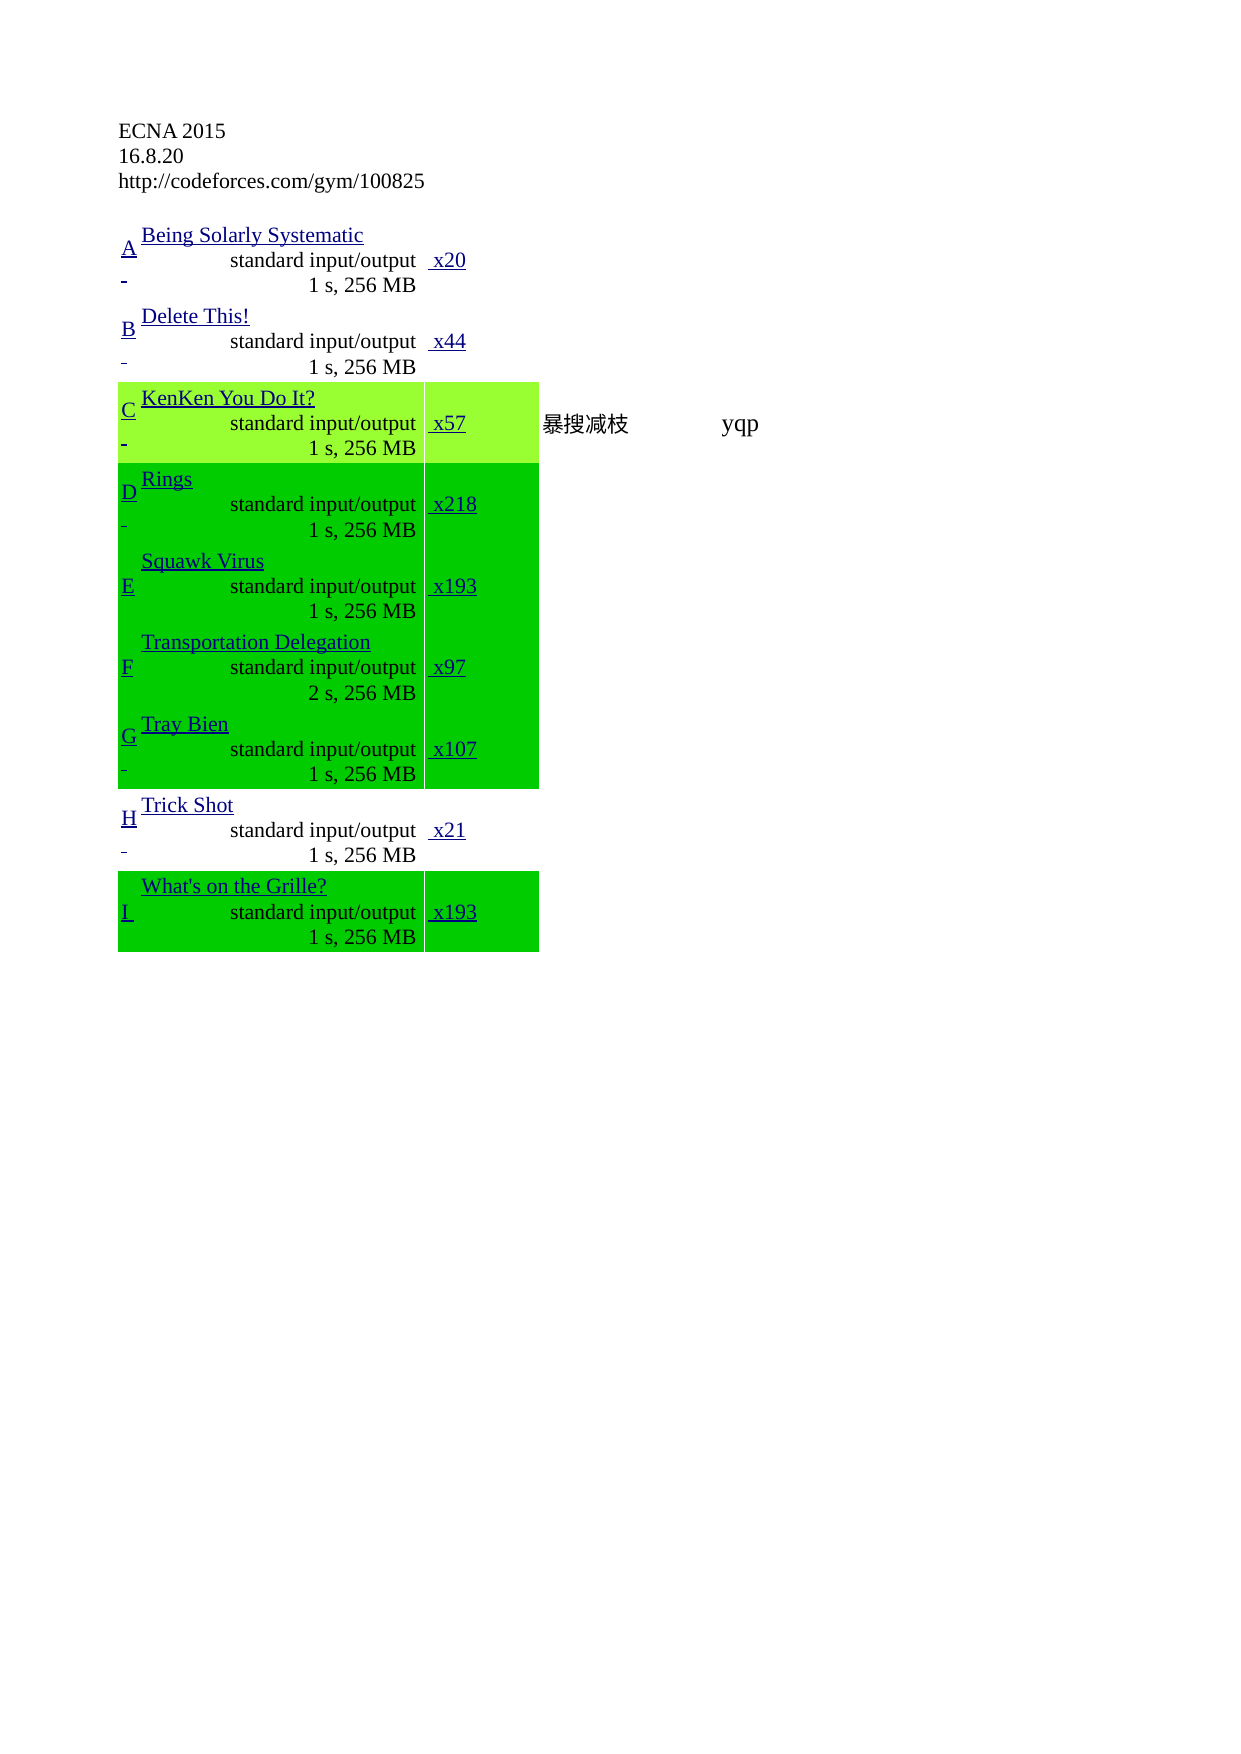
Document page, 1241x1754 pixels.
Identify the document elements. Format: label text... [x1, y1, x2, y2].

table_header Being Solarly Systematic standard input/output 1 s, 256 MB [138, 219, 424, 300]
table_cell [719, 789, 898, 871]
table_cell H [118, 789, 138, 871]
table_cell x44 [425, 300, 539, 382]
table_header [539, 219, 718, 300]
table_cell What's on the Grille? standard input/output 1 s, 256 MB [138, 871, 424, 952]
table_cell x97 [425, 626, 539, 708]
table_cell Tray Bien standard input/output 1 s, 256 MB [138, 708, 424, 789]
text 16.8.20 [118, 143, 1122, 168]
table_cell Delete This! standard input/output 1 s, 256 MB [138, 300, 424, 382]
table_cell C [118, 382, 138, 463]
table_cell Trick Shot standard input/output 1 s, 256 MB [138, 789, 424, 871]
table_cell 暴搜减枝 [539, 382, 718, 463]
table_cell Squawk Virus standard input/output 1 s, 256 MB [138, 545, 424, 626]
table_cell [719, 463, 898, 545]
table_cell Transportation Delegation standard input/output 2 s, 256 MB [138, 626, 424, 708]
table_header x20 [425, 219, 539, 300]
text ECNA 2015 [118, 118, 1122, 143]
table_cell F [118, 626, 138, 708]
table_cell [719, 300, 898, 382]
table_header A [118, 219, 138, 300]
table_cell [539, 626, 718, 708]
table_cell [539, 463, 718, 545]
table_header [719, 219, 898, 300]
table_cell x193 [425, 871, 539, 952]
table_cell [539, 871, 718, 952]
table_cell D [118, 463, 138, 545]
table_cell [719, 871, 898, 952]
table_cell B [118, 300, 138, 382]
table_cell x193 [425, 545, 539, 626]
table_cell [719, 626, 898, 708]
table_cell [539, 789, 718, 871]
table_cell [539, 708, 718, 789]
table_cell x21 [425, 789, 539, 871]
table_cell Rings standard input/output 1 s, 256 MB [138, 463, 424, 545]
table_cell KenKen You Do It? standard input/output 1 s, 256 MB [138, 382, 424, 463]
table_cell E [118, 545, 138, 626]
table_cell yqp [719, 382, 898, 463]
table_cell [719, 545, 898, 626]
table_cell [539, 300, 718, 382]
text http://codeforces.com/gym/100825 [118, 168, 1122, 194]
table_cell G [118, 708, 138, 789]
table_cell x218 [425, 463, 539, 545]
table_cell x57 [425, 382, 539, 463]
table_cell [539, 545, 718, 626]
table_cell I [118, 871, 138, 952]
table_cell [719, 708, 898, 789]
table_cell x107 [425, 708, 539, 789]
